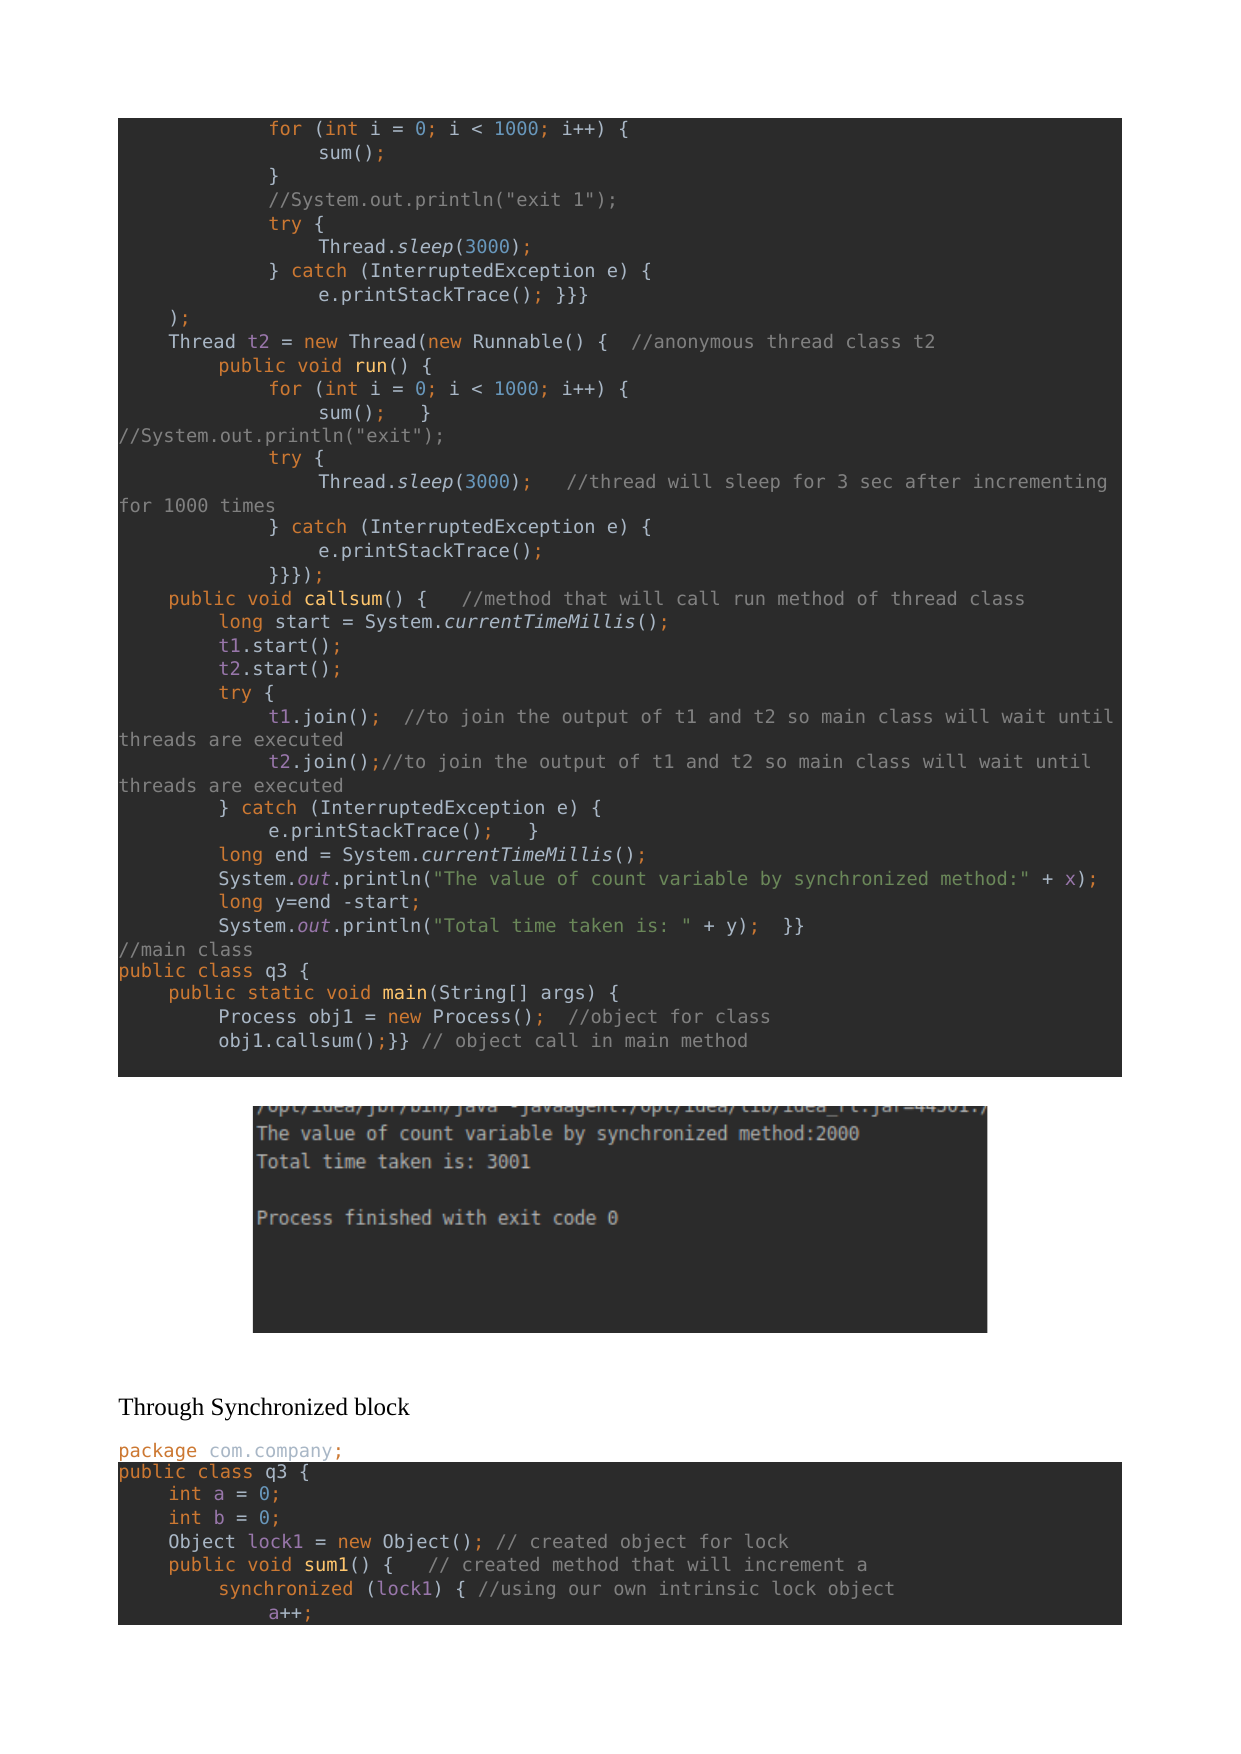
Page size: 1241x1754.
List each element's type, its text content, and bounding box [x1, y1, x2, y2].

text //main class [118, 939, 1122, 961]
text long end = System.currentTimeMillis(); [118, 844, 1122, 868]
text Thread t2 = new Thread(new Runnable() { //anonymous thread class t2 [118, 331, 1122, 354]
text public static void main(String[] args) { [118, 982, 1122, 1006]
text sum(); [118, 142, 1122, 165]
text } catch (InterruptedException e) { [118, 260, 1122, 284]
text public void run() { [118, 354, 1122, 378]
text public class q3 { [118, 961, 1122, 982]
text synchronized (lock1) { //using our own intrinsic lock object [118, 1578, 1122, 1602]
text Thread.sleep(3000); [118, 236, 1122, 260]
text } catch (InterruptedException e) { [118, 797, 1122, 820]
text t1.join(); //to join the output of t1 and t2 so main class will wait until threads are executed [118, 706, 1122, 751]
text long y=end -start; [118, 891, 1122, 915]
text Through Synchronized block [118, 1392, 1122, 1421]
text System.out.println("The value of count variable by synchronized method:" + x); [118, 868, 1122, 891]
text public void sum1() { // created method that will increment a [118, 1554, 1122, 1578]
text public class q3 { [118, 1462, 1122, 1483]
text } [118, 165, 1122, 189]
text e.printStackTrace(); }}} [118, 284, 1122, 307]
text t2.start(); [118, 658, 1122, 682]
text //System.out.println("exit 1"); [118, 189, 1122, 213]
text for (int i = 0; i < 1000; i++) { [118, 118, 1122, 142]
text Thread.sleep(3000); //thread will sleep for 3 sec after incrementing for 1000 times [118, 471, 1122, 517]
text package com.company; [118, 1440, 1122, 1462]
text System.out.println("Total time taken is: " + y); }} [118, 915, 1122, 939]
text e.printStackTrace(); } [118, 820, 1122, 844]
text sum(); } [118, 402, 1122, 426]
text int b = 0; [118, 1507, 1122, 1531]
text a++; [118, 1602, 1122, 1625]
text for (int i = 0; i < 1000; i++) { [118, 378, 1122, 402]
text } catch (InterruptedException e) { [118, 517, 1122, 540]
text ); [118, 307, 1122, 331]
text e.printStackTrace(); [118, 540, 1122, 564]
text }}}); [118, 564, 1122, 587]
text try { [118, 447, 1122, 471]
picture [252, 1106, 988, 1333]
text try { [118, 682, 1122, 706]
text Process obj1 = new Process(); //object for class [118, 1006, 1122, 1030]
text Object lock1 = new Object(); // created object for lock [118, 1531, 1122, 1554]
text t2.join();//to join the output of t1 and t2 so main class will wait until threads are executed [118, 751, 1122, 797]
text public void callsum() { //method that will call run method of thread class [118, 587, 1122, 611]
text t1.start(); [118, 635, 1122, 658]
text int a = 0; [118, 1483, 1122, 1507]
text obj1.callsum();}} // object call in main method [118, 1030, 1122, 1053]
text try { [118, 213, 1122, 236]
text //System.out.println("exit"); [118, 426, 1122, 447]
text long start = System.currentTimeMillis(); [118, 611, 1122, 635]
